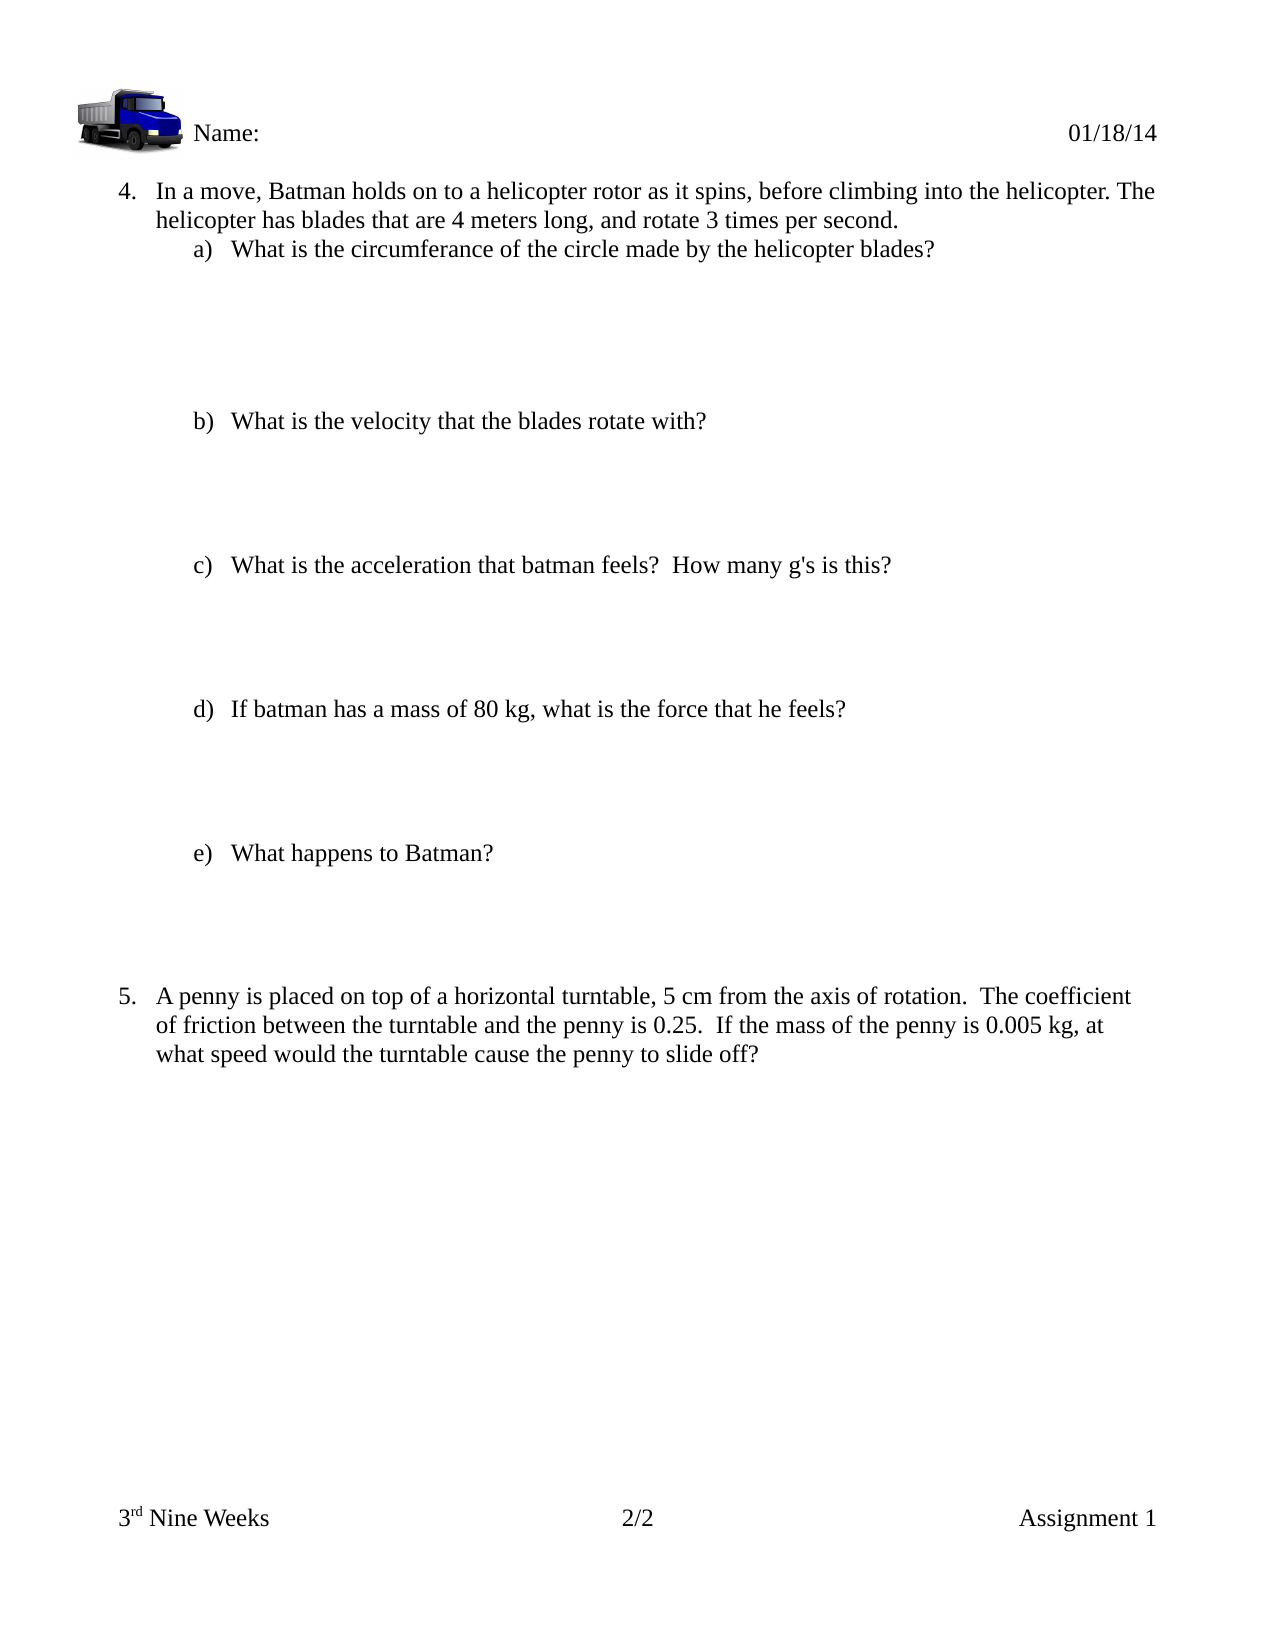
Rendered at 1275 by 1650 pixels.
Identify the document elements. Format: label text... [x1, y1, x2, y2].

list What is the velocity that the blades rotate with? [193, 406, 1157, 435]
list If batman has a mass of 80 kg, what is the force that he feels? [193, 694, 1157, 723]
list In a move, Batman holds on to a helicopter rotor as it spins, before climbing into the helicopter. The helicopter has blades that are 4 meters long, and rotate 3 times per second. [118, 176, 1157, 234]
list A penny is placed on top of a horizontal turntable, 5 cm from the axis of rotation. The coefficient of friction between the turntable and the penny is 0.25. If the mass of the penny is 0.005 kg, at what speed would the turntable cause the penny to slide off? [118, 981, 1157, 1068]
list What happens to Batman? [193, 838, 1157, 866]
list What is the acceleration that batman feels? How many g's is this? [193, 550, 1157, 579]
list What is the circumferance of the circle made by the helicopter blades? [193, 234, 1157, 263]
picture [73, 81, 186, 160]
